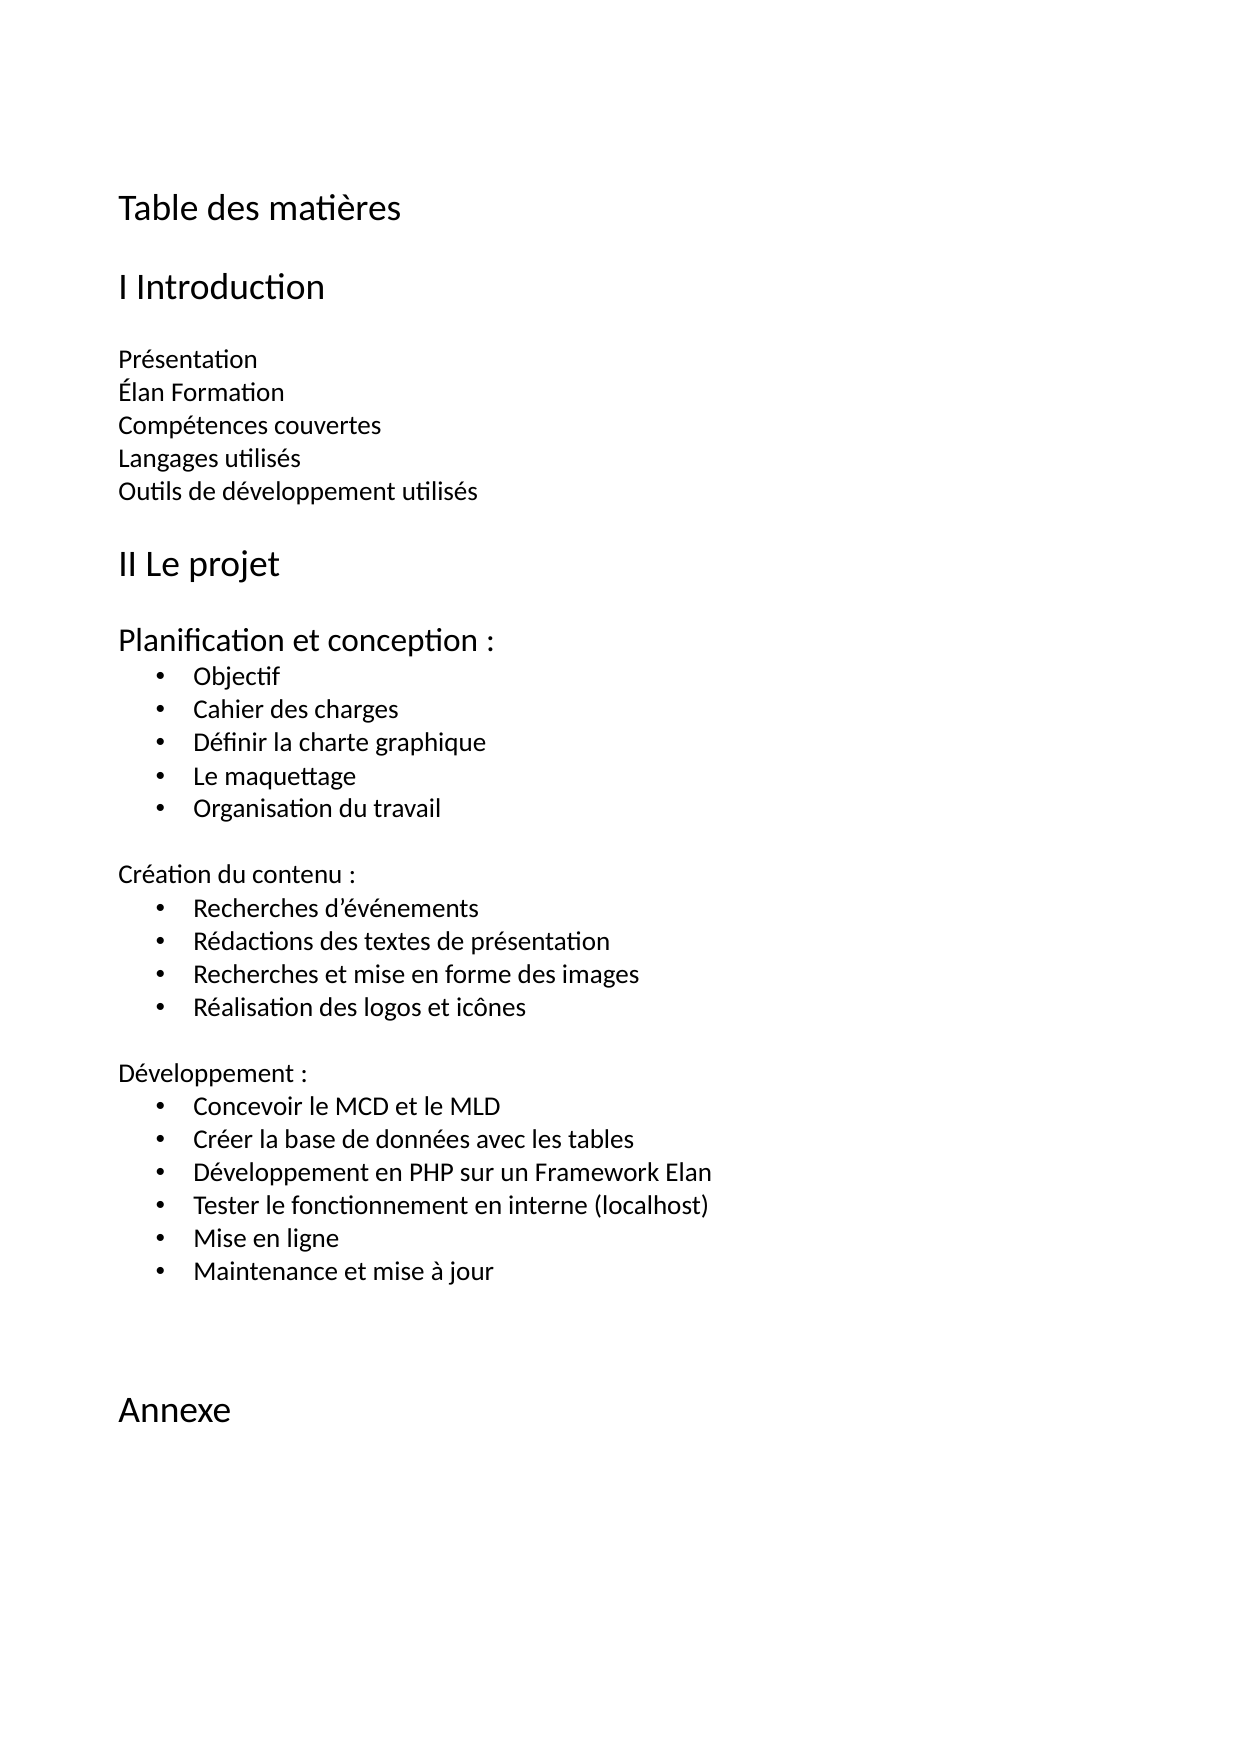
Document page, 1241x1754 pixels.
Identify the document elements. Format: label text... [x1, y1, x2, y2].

text Outils de développement utilisés [118, 474, 1122, 507]
list Recherches et mise en forme des images [156, 957, 1122, 990]
text Développement : [118, 1056, 1122, 1089]
list Maintenance et mise à jour [156, 1254, 1122, 1287]
list Le maquettage [156, 759, 1122, 792]
text I Introduction [118, 263, 1122, 309]
list Organisation du travail [156, 792, 1122, 825]
list Tester le fonctionnement en interne (localhost) [156, 1188, 1122, 1221]
text Annexe [118, 1386, 1122, 1432]
text Élan Formation [118, 375, 1122, 408]
list Concevoir le MCD et le MLD [156, 1089, 1122, 1122]
list Développement en PHP sur un Framework Elan [156, 1155, 1122, 1188]
list Rédactions des textes de présentation [156, 924, 1122, 957]
text II Le projet [118, 540, 1122, 586]
text Présentation [118, 342, 1122, 375]
list Recherches d’événements [156, 891, 1122, 924]
list Mise en ligne [156, 1221, 1122, 1254]
text Langages utilisés [118, 441, 1122, 474]
text Table des matières [118, 184, 1122, 230]
text Planification et conception : [118, 619, 1122, 659]
list Réalisation des logos et icônes [156, 990, 1122, 1023]
list Cahier des charges [156, 693, 1122, 726]
list Objectif [156, 659, 1122, 693]
text Compétences couvertes [118, 408, 1122, 441]
list Définir la charte graphique [156, 726, 1122, 759]
list Créer la base de données avec les tables [156, 1122, 1122, 1155]
text Création du contenu : [118, 858, 1122, 891]
